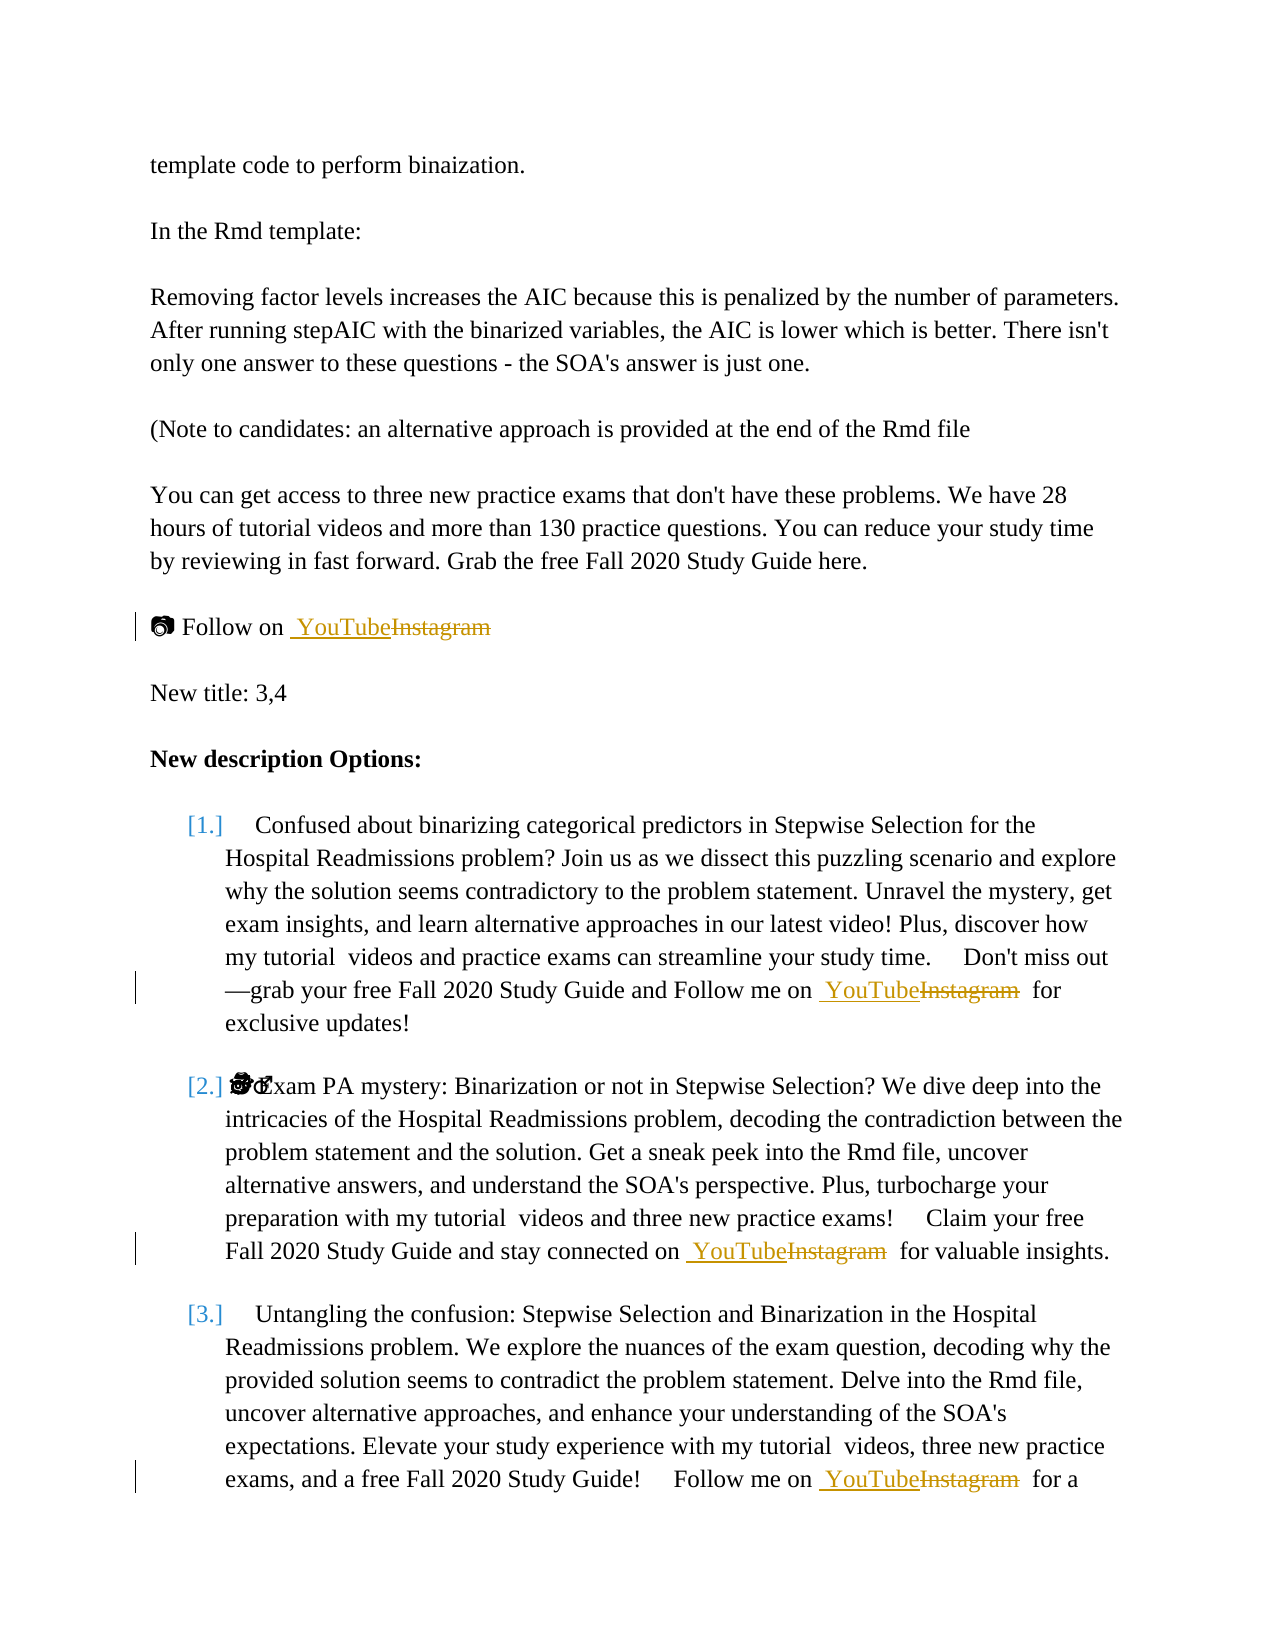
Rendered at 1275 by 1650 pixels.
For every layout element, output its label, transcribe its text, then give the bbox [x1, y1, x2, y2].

text In the Rmd template: [150, 216, 1125, 245]
list 🕵️‍♂️ Exam PA mystery: Binarization or not in Stepwise Selection? We dive deep into the intricacies of the Hospital Readmissions problem, decoding the contradiction between the problem statement and the solution. Get a sneak peek into the Rmd file, uncover alternative answers, and understand the SOA's perspective. Plus, turbocharge your preparation with my tutorial videos and three new practice exams! 🚀 Claim your free Fall 2020 Study Guide and stay connected on YouTube for valuable insights. [187, 1071, 1125, 1295]
text New title: 3,4 [150, 678, 1125, 707]
list 🧩 Untangling the confusion: Stepwise Selection and Binarization in the Hospital Readmissions problem. We explore the nuances of the exam question, decoding why the provided solution seems to contradict the problem statement. Delve into the Rmd file, uncover alternative approaches, and enhance your understanding of the SOA's expectations. Elevate your study experience with my tutorial videos, three new practice exams, and a free Fall 2020 Study Guide! 🚀 Follow me on YouTube for a supportive community and timely updates. [187, 1299, 1125, 1493]
text (Note to candidates: an alternative approach is provided at the end of the Rmd file [150, 414, 1125, 443]
text template code to perform binaization. [150, 150, 1125, 179]
text New description Options: [150, 744, 1125, 773]
text 📷 Follow on YouTube [150, 612, 1125, 641]
text Removing factor levels increases the AIC because this is penalized by the number of parameters. After running stepAIC with the binarized variables, the AIC is lower which is better. There isn't only one answer to these questions - the SOA's answer is just one. [150, 282, 1125, 377]
text You can get access to three new practice exams that don't have these problems. We have 28 hours of tutorial videos and more than 130 practice questions. You can reduce your study time by reviewing in fast forward. Grab the free Fall 2020 Study Guide here. [150, 480, 1125, 575]
list 🤔 Confused about binarizing categorical predictors in Stepwise Selection for the Hospital Readmissions problem? Join us as we dissect this puzzling scenario and explore why the solution seems contradictory to the problem statement. Unravel the mystery, get exam insights, and learn alternative approaches in our latest video! Plus, discover how my tutorial videos and practice exams can streamline your study time. 🚀 Don't miss out—grab your free Fall 2020 Study Guide and Follow me on YouTube for exclusive updates! [187, 810, 1125, 1067]
